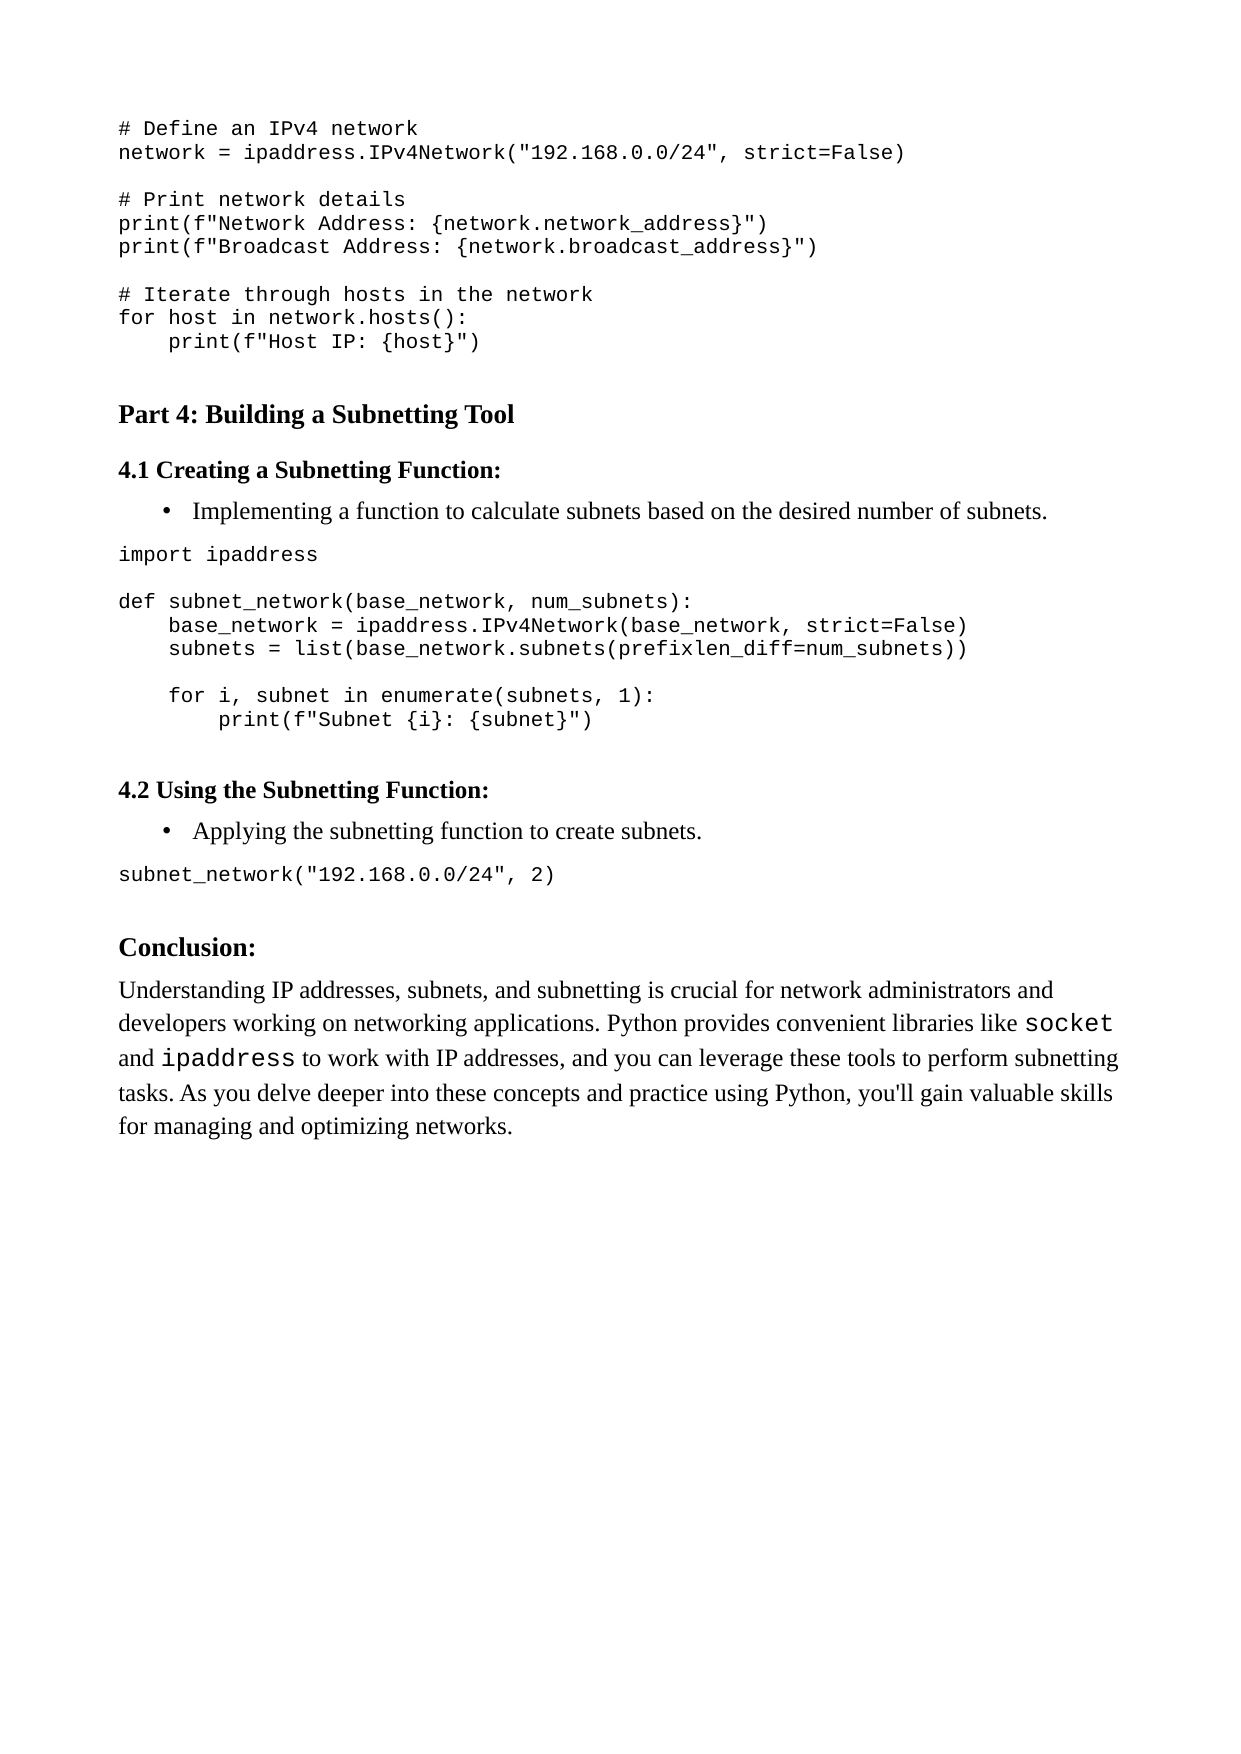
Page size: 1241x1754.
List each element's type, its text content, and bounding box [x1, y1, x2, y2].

text for i, subnet in enumerate(subnets, 1): [118, 686, 1122, 709]
text print(f"Subnet {i}: {subnet}") [118, 709, 1122, 733]
text for host in network.hosts(): [118, 307, 1122, 331]
text network = ipaddress.IPv4Network("192.168.0.0/24", strict=False) [118, 142, 1122, 165]
text # Print network details [118, 189, 1122, 213]
text subnets = list(base_network.subnets(prefixlen_diff=num_subnets)) [118, 638, 1122, 662]
text Understanding IP addresses, subnets, and subnetting is crucial for network administrators and developers working on networking applications. Python provides convenient libraries like socket and ipaddress to work with IP addresses, and you can leverage these tools to perform subnetting tasks. As you delve deeper into these concepts and practice using Python, you'll gain valuable skills for managing and optimizing networks. [118, 975, 1122, 1140]
text import ipaddress [118, 544, 1122, 567]
subtitle 4.2 Using the Subnetting Function: [118, 775, 1122, 803]
subtitle Part 4: Building a Subnetting Tool [118, 399, 1122, 430]
list Implementing a function to calculate subnets based on the desired number of subnets. [162, 496, 1122, 525]
text base_network = ipaddress.IPv4Network(base_network, strict=False) [118, 614, 1122, 638]
subtitle 4.1 Creating a Subnetting Function: [118, 455, 1122, 483]
text def subnet_network(base_network, num_subnets): [118, 591, 1122, 614]
text print(f"Network Address: {network.network_address}") [118, 213, 1122, 236]
list Applying the subnetting function to create subnets. [162, 816, 1122, 845]
subtitle Conclusion: [118, 931, 1122, 962]
text subnet_network("192.168.0.0/24", 2) [118, 864, 1122, 887]
text # Iterate through hosts in the network [118, 284, 1122, 307]
text print(f"Broadcast Address: {network.broadcast_address}") [118, 236, 1122, 260]
text print(f"Host IP: {host}") [118, 331, 1122, 354]
text # Define an IPv4 network [118, 118, 1122, 142]
